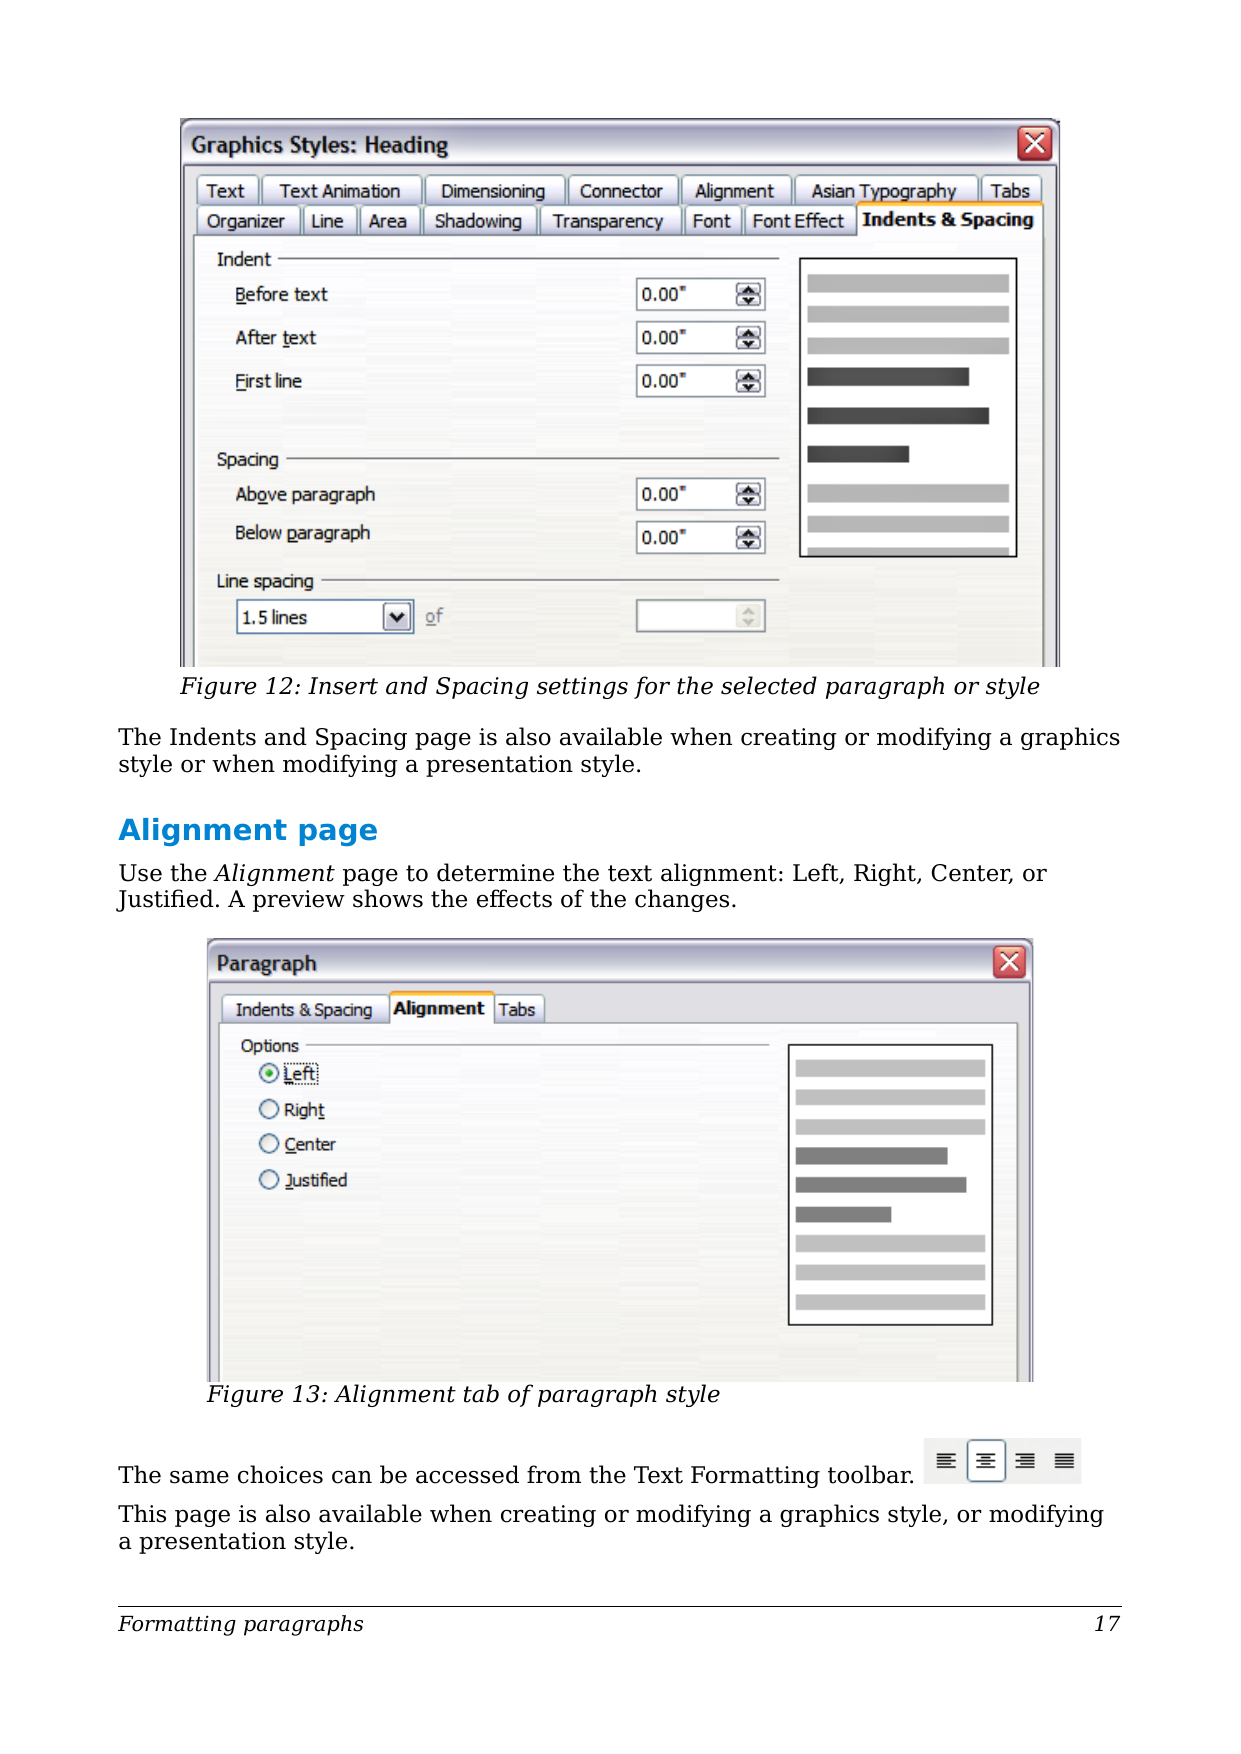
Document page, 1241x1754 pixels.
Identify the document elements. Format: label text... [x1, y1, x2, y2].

text This page is also available when creating or modifying a graphics style, or modifying a presentation style. [118, 1501, 1122, 1555]
text Use the Alignment page to determine the text alignment: Left, Right, Center, or Justified. A preview shows the effects of the changes. [118, 860, 1122, 913]
text Figure 12: Insert and Spacing settings for the selected paragraph or style [180, 673, 1060, 700]
picture [180, 118, 1061, 667]
text The same choices can be accessed from the Text Formatting toolbar. [118, 1438, 1122, 1489]
picture [923, 1438, 1082, 1484]
subtitle Alignment page [118, 813, 1122, 847]
text Figure 13: Alignment tab of paragraph style [207, 1382, 1033, 1408]
text The Indents and Spacing page is also available when creating or modifying a graphics style or when modifying a presentation style. [118, 724, 1122, 778]
picture [206, 938, 1034, 1382]
